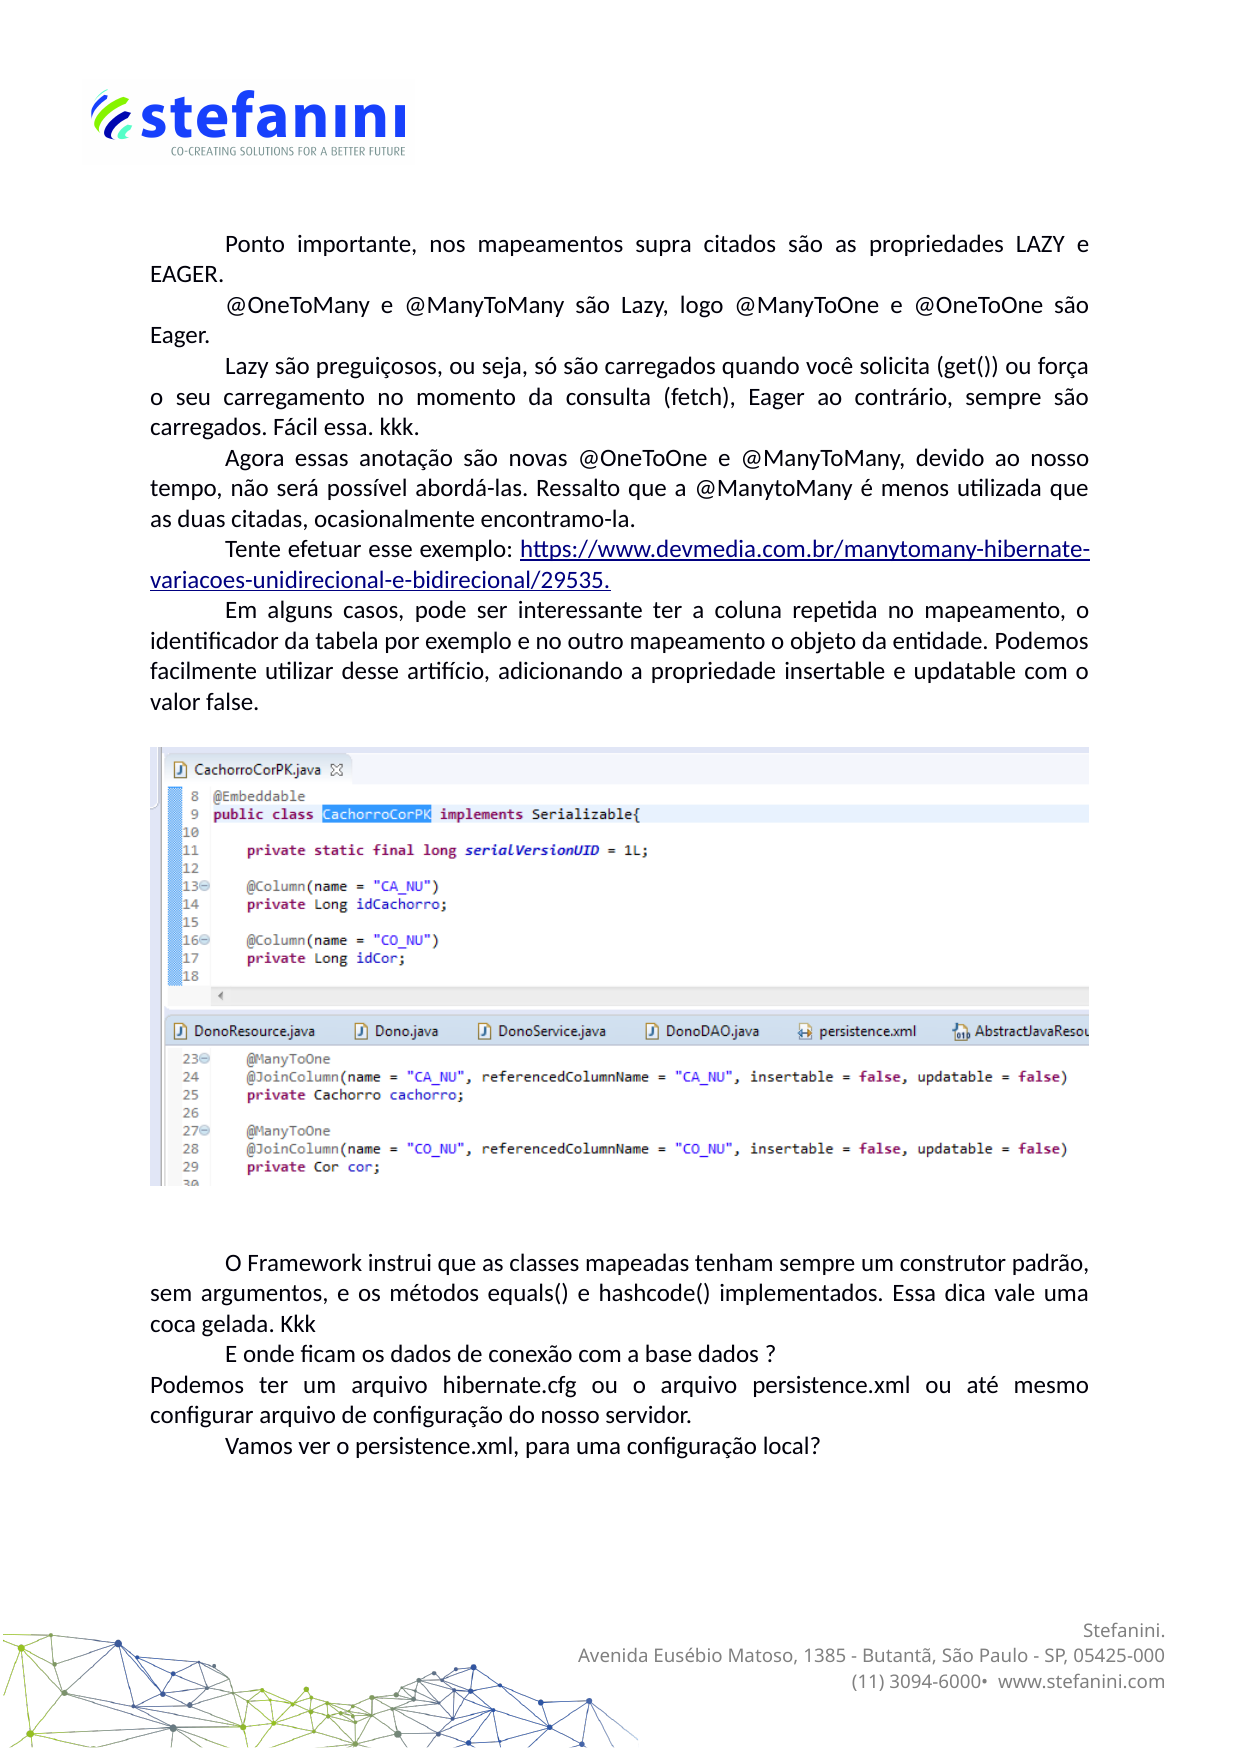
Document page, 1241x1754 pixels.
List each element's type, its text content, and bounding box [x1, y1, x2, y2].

text Podemos ter um arquivo hibernate.cfg ou o arquivo persistence.xml ou até mesmo configurar arquivo de configuração do nosso servidor. [150, 1369, 1090, 1430]
picture [150, 747, 1089, 1186]
text Lazy são preguiçosos, ou seja, só são carregados quando você solicita (get()) ou força o seu carregamento no momento da consulta (fetch), Eager ao contrário, sempre são carregados. Fácil essa. kkk. [150, 350, 1090, 442]
text E onde ficam os dados de conexão com a base dados ? [150, 1339, 1090, 1369]
text Em alguns casos, pode ser interessante ter a coluna repetida no mapeamento, o identificador da tabela por exemplo e no outro mapeamento o objeto da entidade. Podemos facilmente utilizar desse artifício, adicionando a propriedade insertable e updatable com o valor false. [150, 594, 1090, 716]
text Agora essas anotação são novas @OneToOne e @ManyToMany, devido ao nosso tempo, não será possível abordá-las. Ressalto que a @ManytoMany é menos utilizada que as duas citadas, ocasionalmente encontramo-la. [150, 442, 1090, 533]
text Vamos ver o persistence.xml, para uma configuração local? [150, 1430, 1090, 1461]
picture [81, 79, 418, 168]
text O Framework instrui que as classes mapeadas tenham sempre um construtor padrão, sem argumentos, e os métodos equals() e hashcode() implementados. Essa dica vale uma coca gelada. Kkk [150, 1247, 1090, 1339]
text Ponto importante, nos mapeamentos supra citados são as propriedades LAZY e EAGER. [150, 228, 1090, 289]
text Tente efetuar esse exemplo: https://www.devmedia.com.br/manytomany-hibernate-variacoes-unidirecional-e-bidirecional/29535. [150, 533, 1090, 594]
text @OneToMany e @ManyToMany são Lazy, logo @ManyToOne e @OneToOne são Eager. [150, 289, 1090, 350]
picture [3, 1624, 676, 1748]
